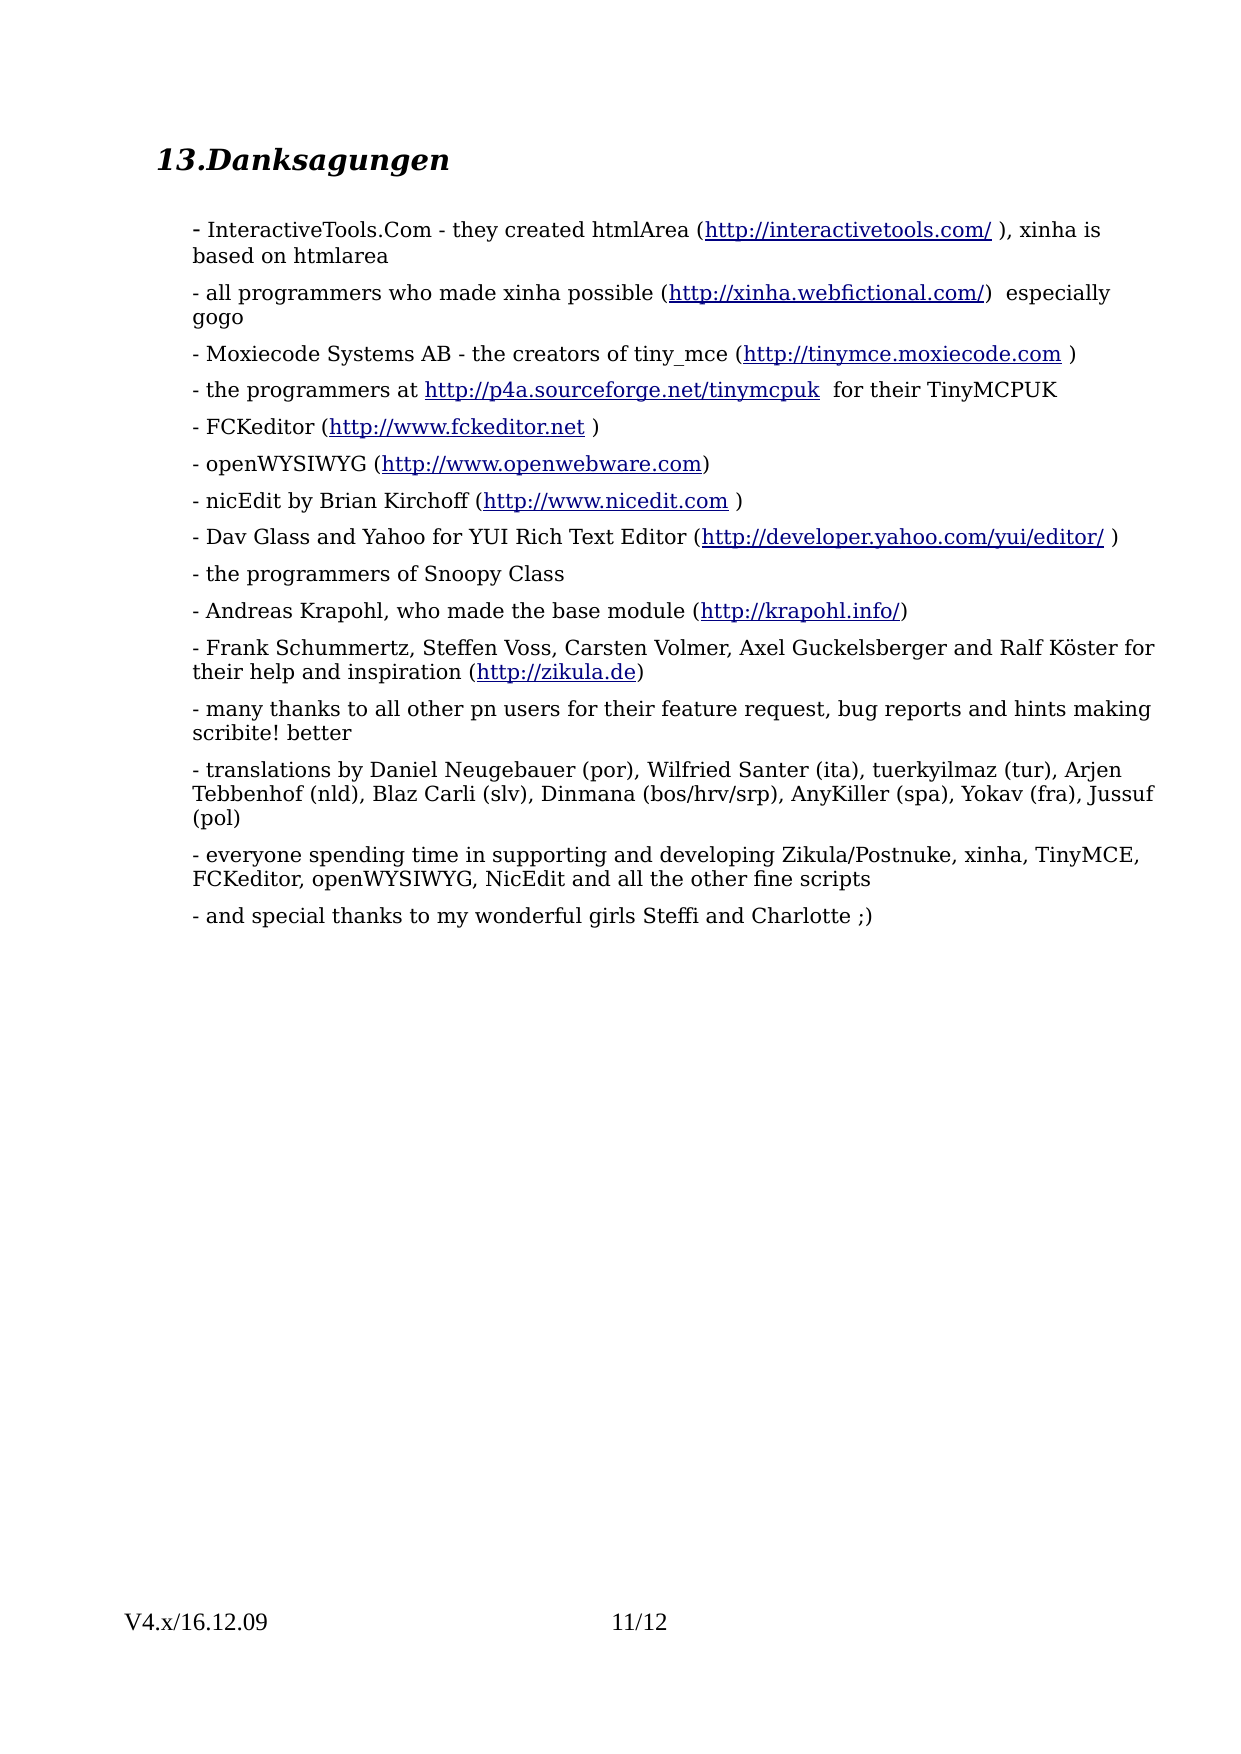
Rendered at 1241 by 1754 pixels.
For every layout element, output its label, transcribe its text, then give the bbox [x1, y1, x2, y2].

text - Frank Schummertz, Steffen Voss, Carsten Volmer, Axel Guckelsberger and Ralf Köster for their help and inspiration (http://zikula.de) [192, 636, 1160, 684]
text - all programmers who made xinha possible (http://xinha.webfictional.com/) especially gogo [192, 281, 1160, 329]
text - translations by Daniel Neugebauer (por), Wilfried Santer (ita), tuerkyilmaz (tur), Arjen Tebbenhof (nld), Blaz Carli (slv), Dinmana (bos/hrv/srp), AnyKiller (spa), Yokav (fra), Jussuf (pol) [192, 758, 1160, 831]
text - Andreas Krapohl, who made the base module (http://krapohl.info/) [192, 599, 1160, 623]
text - many thanks to all other pn users for their feature request, bug reports and hints making scribite! better [192, 697, 1160, 745]
text - everyone spending time in supporting and developing Zikula/Postnuke, xinha, TinyMCE, FCKeditor, openWYSIWYG, NicEdit and all the other fine scripts [192, 843, 1160, 892]
text - Moxiecode Systems AB - the creators of tiny_mce (http://tinymce.moxiecode.com ) [192, 342, 1160, 366]
subtitle - InteractiveTools.Com - they created htmlArea (http://interactivetools.com/ ), xinha is based on htmlarea [192, 215, 1160, 268]
text - FCKeditor (http://www.fckeditor.net ) [192, 415, 1160, 439]
text - and special thanks to my wonderful girls Steffi and Charlotte ;) [192, 904, 1160, 928]
subtitle Danksagungen [156, 143, 1160, 177]
text - the programmers at http://p4a.sourceforge.net/tinymcpuk for their TinyMCPUK [192, 378, 1160, 403]
text - nicEdit by Brian Kirchoff (http://www.nicedit.com ) [192, 489, 1160, 513]
text - the programmers of Snoopy Class [192, 562, 1160, 586]
text - openWYSIWYG (http://www.openwebware.com) [192, 452, 1160, 476]
text - Dav Glass and Yahoo for YUI Rich Text Editor (http://developer.yahoo.com/yui/editor/ ) [192, 525, 1160, 550]
